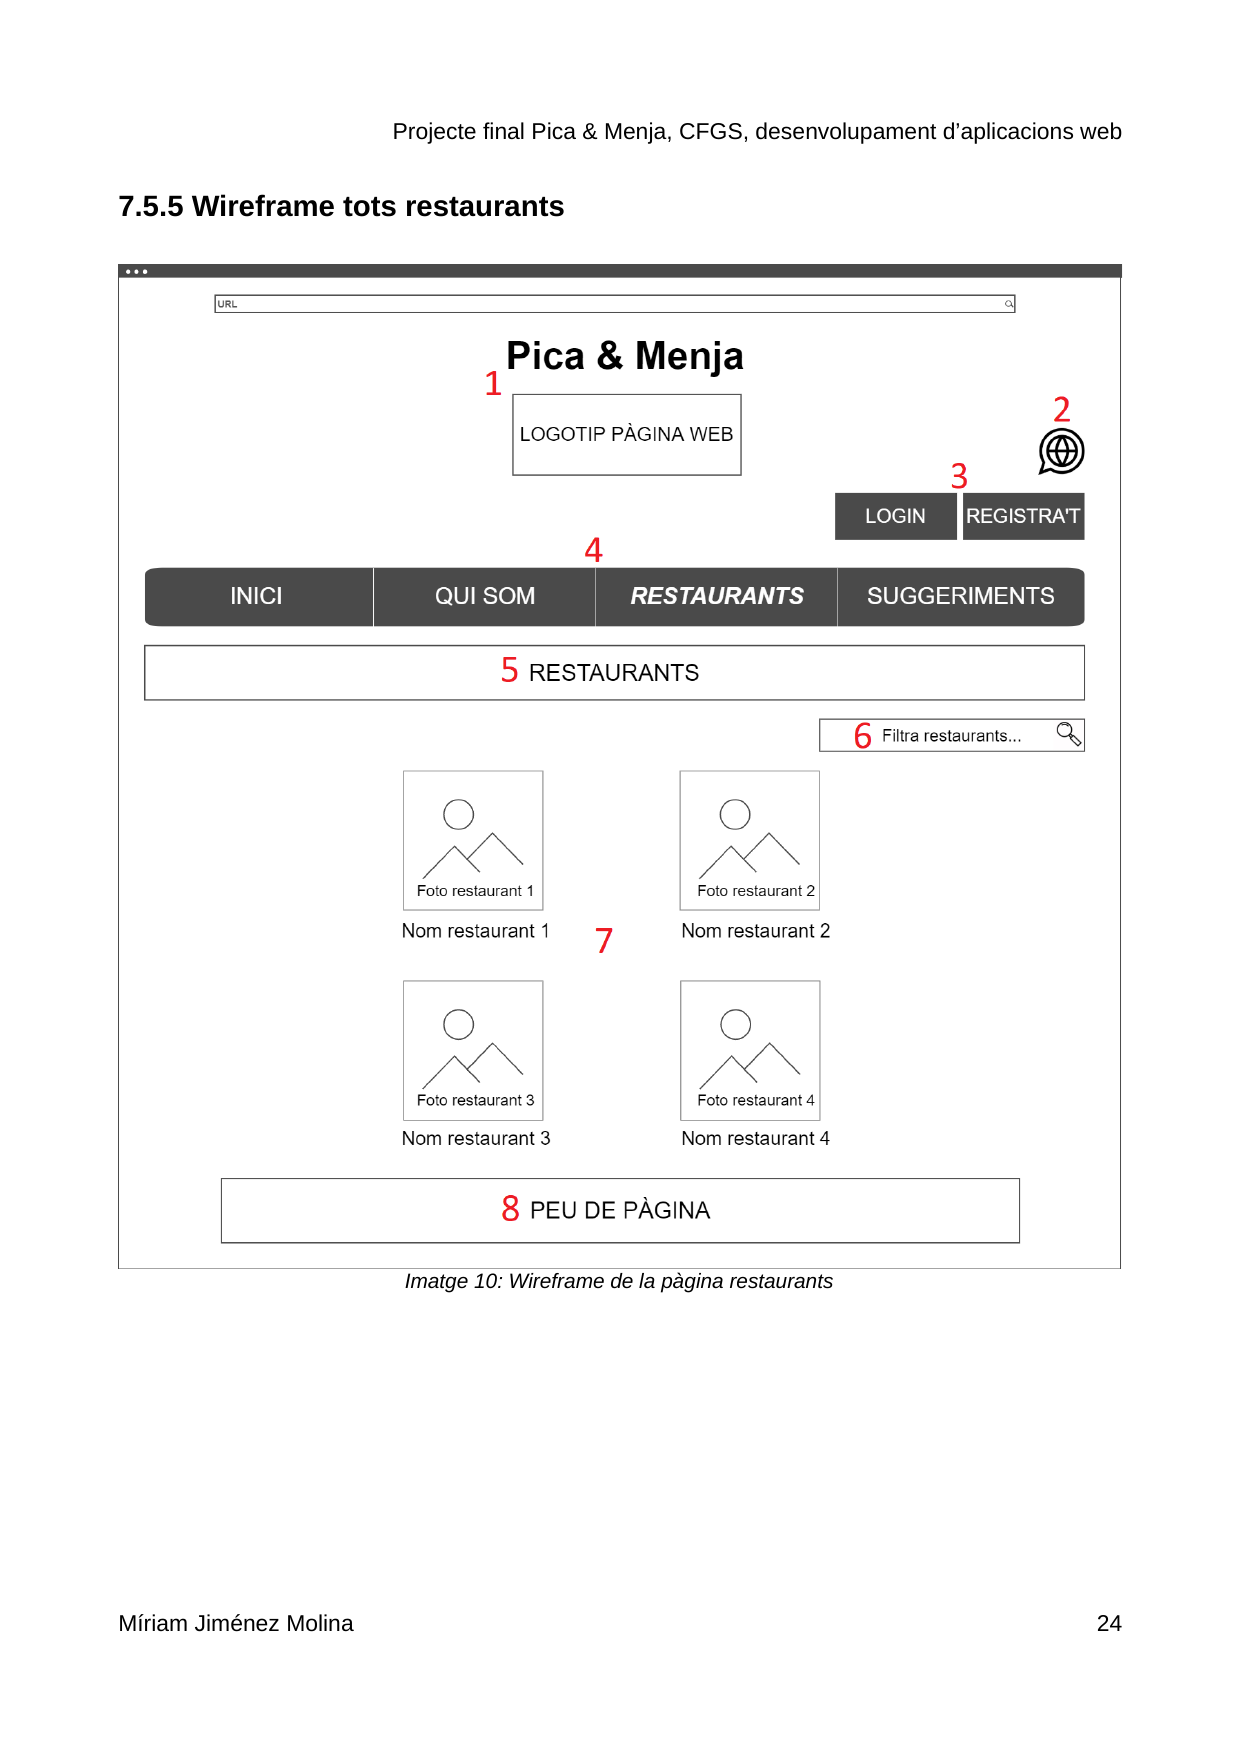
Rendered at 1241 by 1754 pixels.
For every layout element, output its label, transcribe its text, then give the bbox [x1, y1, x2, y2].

subtitle 7.5.5 Wireframe tots restaurants [118, 188, 1122, 222]
text Imatge 10: Wireframe de la pàgina restaurants [118, 1269, 1122, 1293]
picture [118, 264, 1123, 1269]
